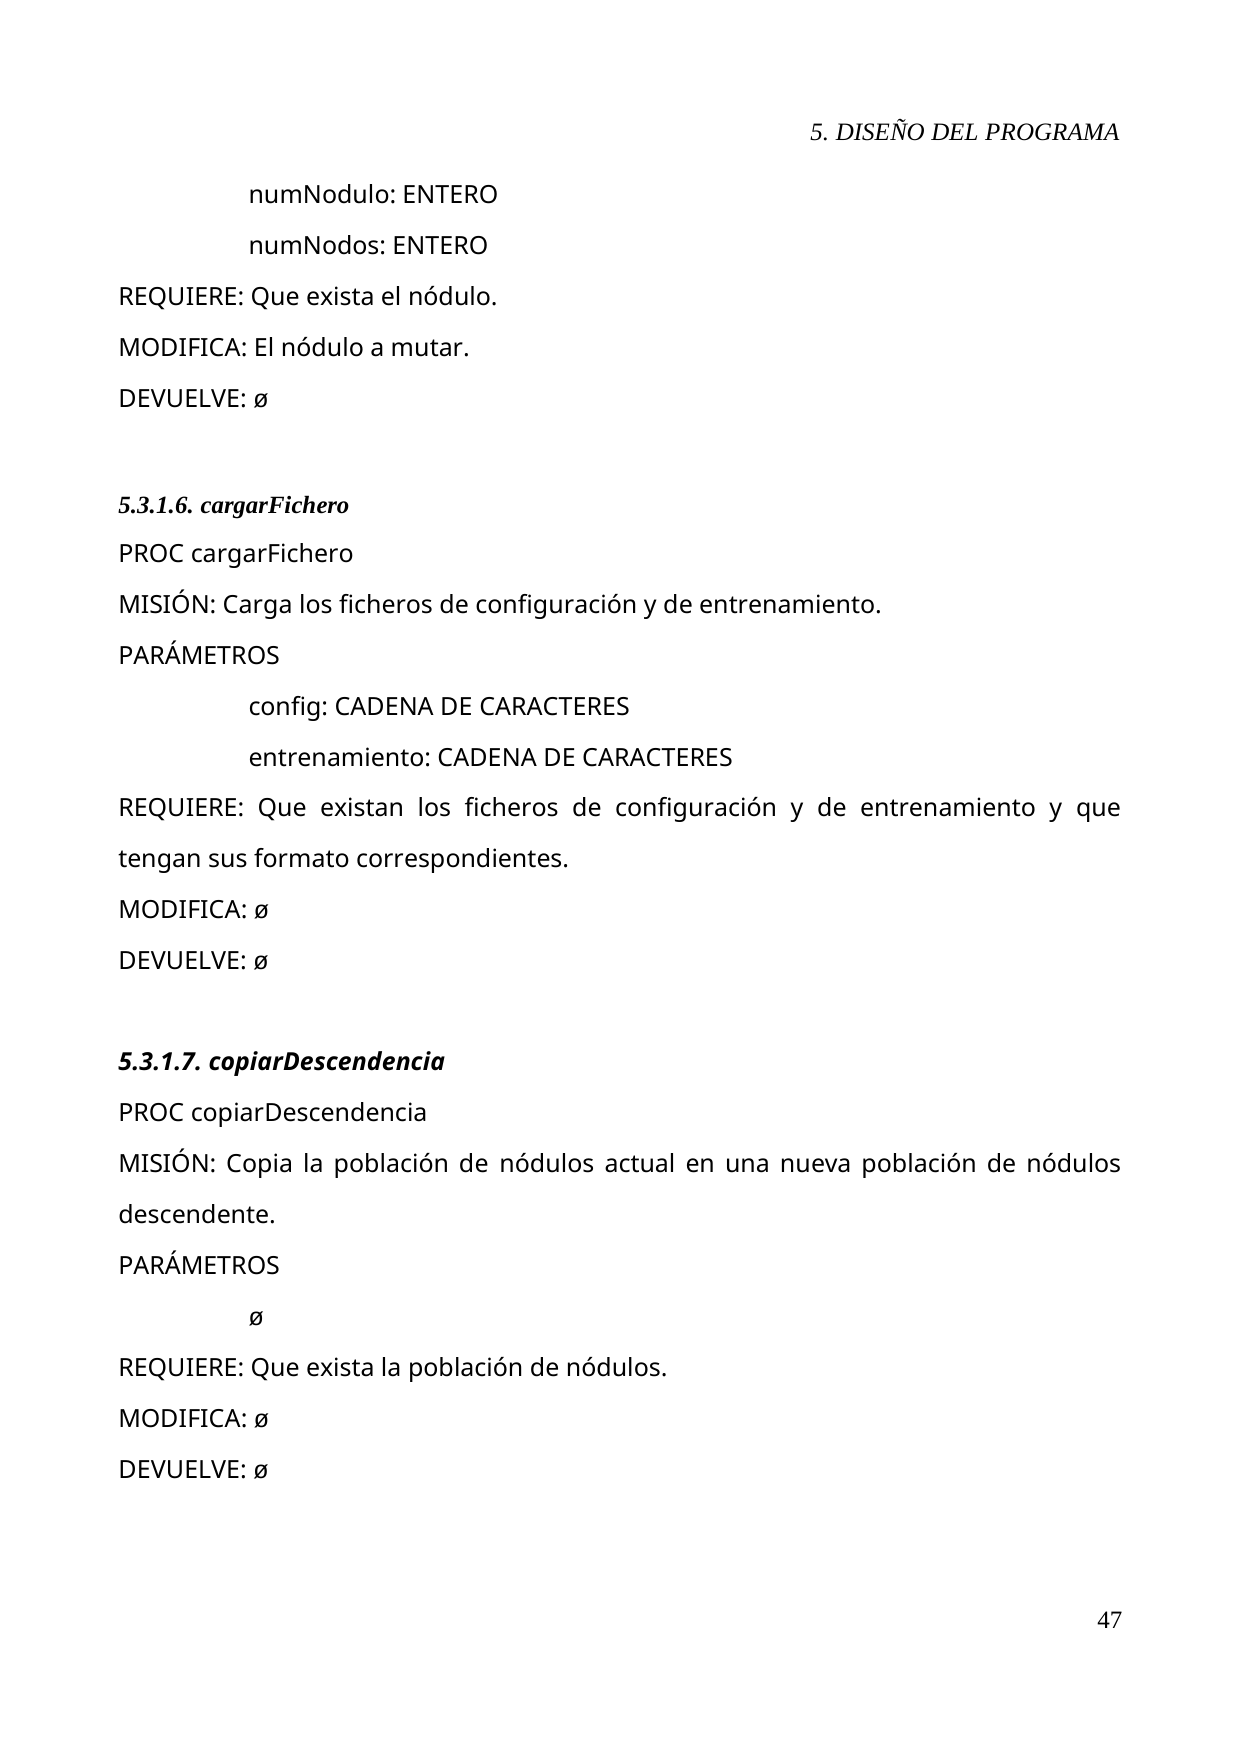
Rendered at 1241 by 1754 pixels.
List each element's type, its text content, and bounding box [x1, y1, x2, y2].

text DEVUELVE: ø [118, 381, 1122, 415]
text MISIÓN: Carga los ficheros de configuración y de entrenamiento. [118, 587, 1122, 621]
text entrenamiento: CADENA DE CARACTERES [118, 739, 1122, 773]
text numNodulo: ENTERO [118, 177, 1122, 211]
text DEVUELVE: ø [118, 943, 1122, 977]
text DEVUELVE: ø [118, 1452, 1122, 1486]
text PARÁMETROS [118, 1248, 1122, 1282]
text numNodos: ENTERO [118, 228, 1122, 262]
text PROC copiarDescendencia [118, 1095, 1122, 1129]
text PROC cargarFichero [118, 536, 1122, 570]
text PARÁMETROS [118, 638, 1122, 672]
text REQUIERE: Que exista la población de nódulos. [118, 1350, 1122, 1384]
subtitle 5.3.1.6. cargarFichero [118, 491, 1122, 519]
text MODIFICA: ø [118, 892, 1122, 926]
text ø [118, 1299, 1122, 1333]
text MODIFICA: ø [118, 1401, 1122, 1435]
text config: CADENA DE CARACTERES [118, 688, 1122, 722]
subtitle 5.3.1.7. copiarDescendencia [118, 1044, 1122, 1078]
text MISIÓN: Copia la población de nódulos actual en una nueva población de nódulos descendente. [118, 1146, 1122, 1231]
text REQUIERE: Que exista el nódulo. [118, 279, 1122, 313]
text REQUIERE: Que existan los ficheros de configuración y de entrenamiento y que tengan sus formato correspondientes. [118, 790, 1122, 875]
text MODIFICA: El nódulo a mutar. [118, 330, 1122, 364]
